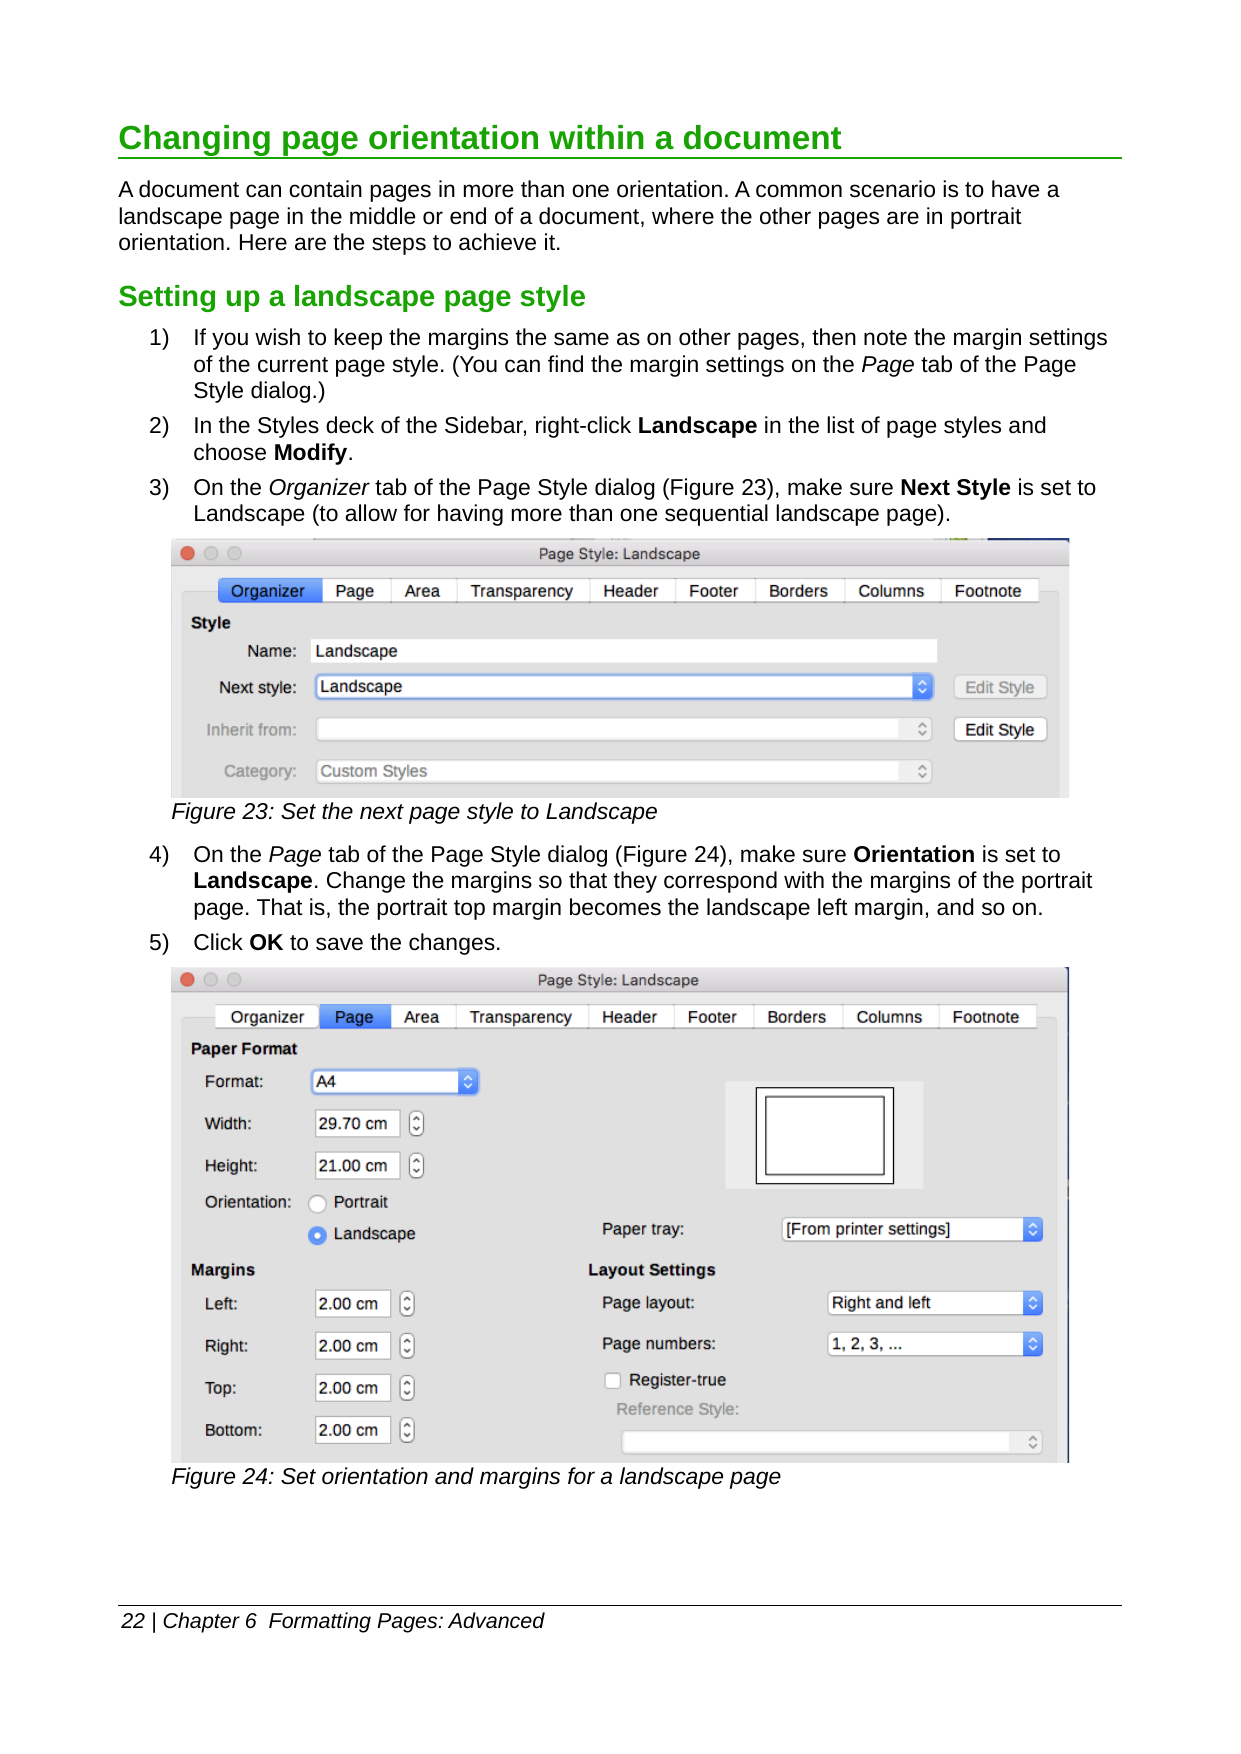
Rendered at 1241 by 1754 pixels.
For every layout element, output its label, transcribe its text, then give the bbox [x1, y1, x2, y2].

subtitle Setting up a landscape page style [118, 279, 1122, 313]
text Figure 23: Set the next page style to Landscape [171, 798, 1069, 824]
picture [171, 967, 1070, 1463]
list On the Page tab of the Page Style dialog (Figure 24), make sure Orientation is set to Landscape. Change the margins so that they correspond with the margins of the portrait page. That is, the portrait top margin becomes the landscape left margin, and so on. [169, 841, 1122, 920]
list On the Organizer tab of the Page Style dialog (Figure 23), make sure Next Style is set to Landscape (to allow for having more than one sequential landscape page). [169, 474, 1122, 527]
text Figure 24: Set orientation and margins for a landscape page [171, 1463, 1069, 1489]
subtitle Changing page orientation within a document [118, 118, 1122, 157]
list Click OK to save the changes. [169, 929, 1122, 955]
text A document can contain pages in more than one orientation. A common scenario is to have a landscape page in the middle or end of a document, where the other pages are in portrait orientation. Here are the steps to achieve it. [118, 176, 1122, 255]
list If you wish to keep the margins the same as on other pages, then note the margin settings of the current page style. (You can find the margin settings on the Page tab of the Page Style dialog.) [169, 324, 1122, 403]
list In the Styles deck of the Sidebar, right-click Landscape in the list of page styles and choose Modify. [169, 412, 1122, 465]
picture [171, 538, 1070, 798]
